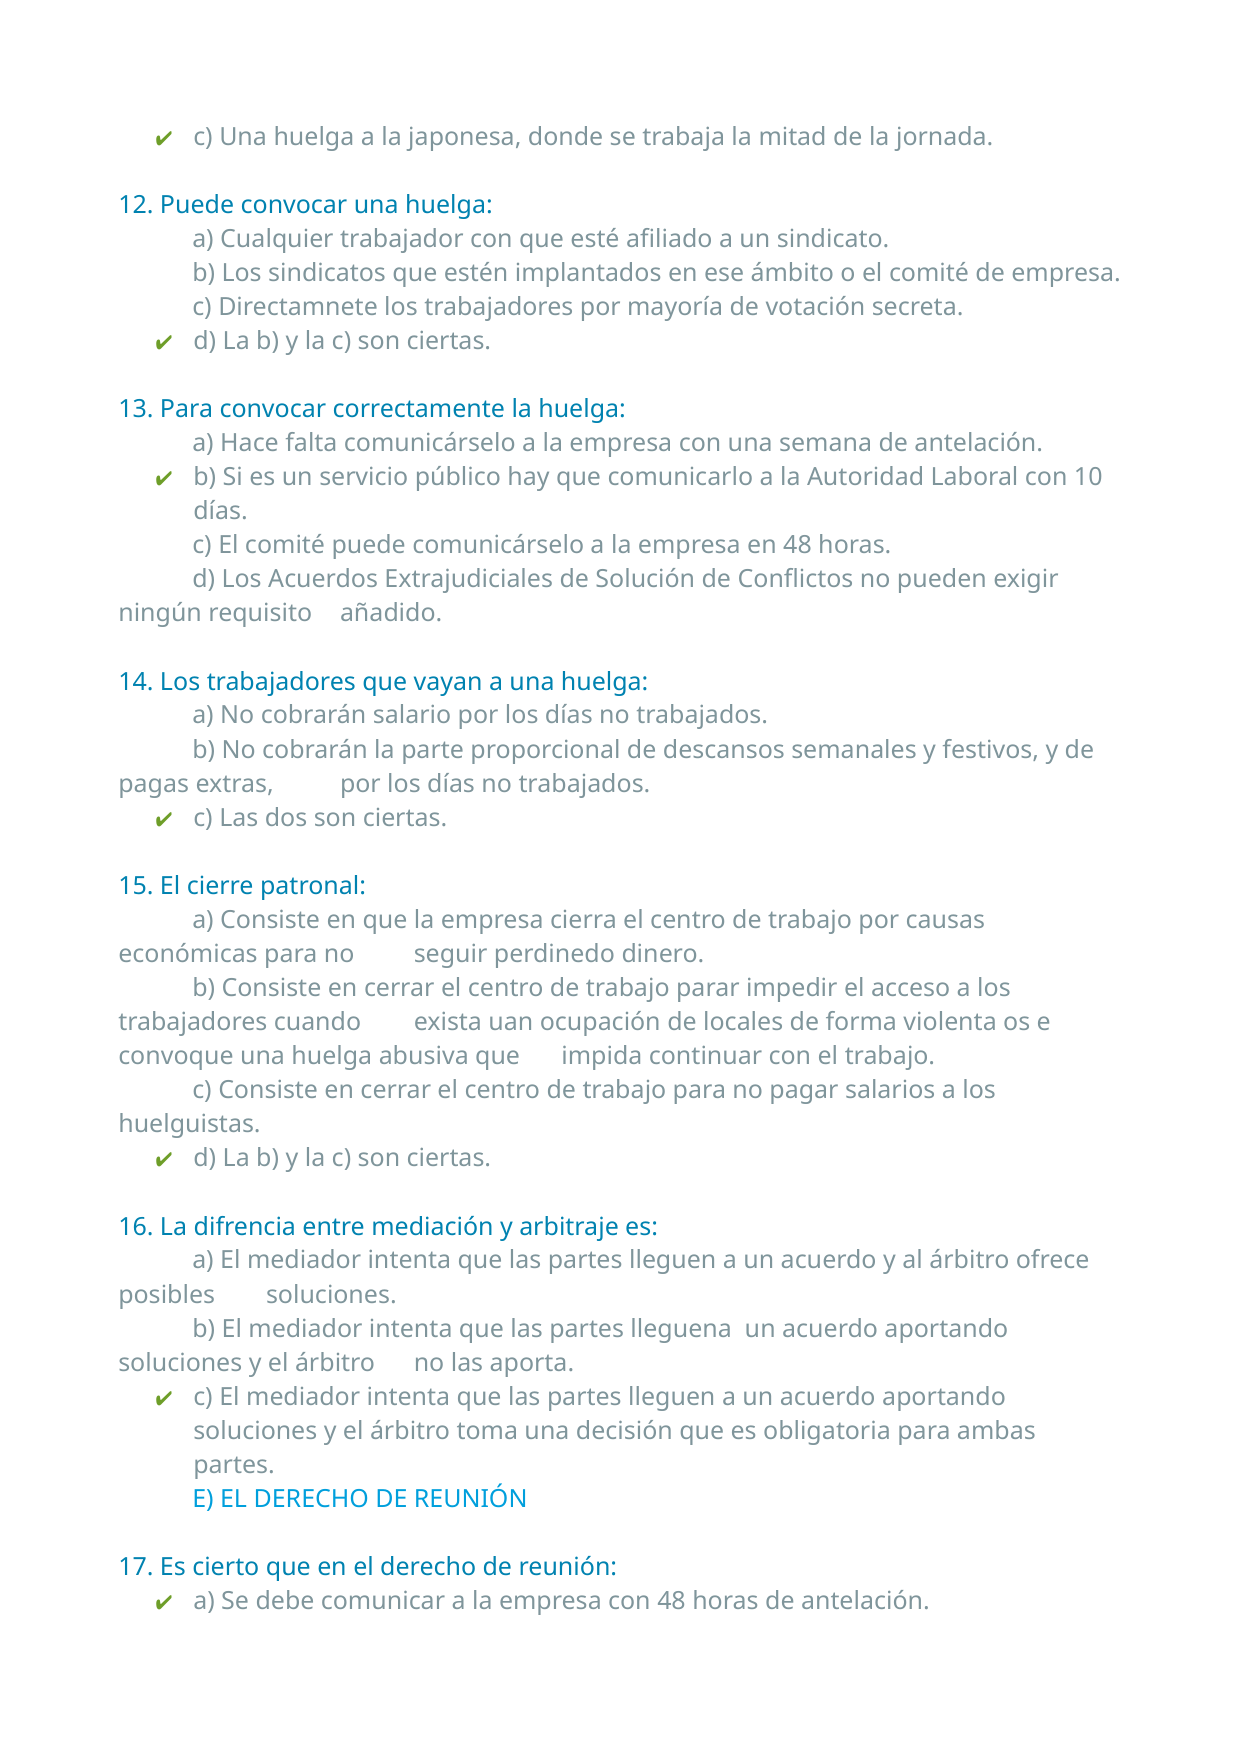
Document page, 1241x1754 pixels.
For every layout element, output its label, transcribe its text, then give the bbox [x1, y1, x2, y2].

text a) Consiste en que la empresa cierra el centro de trabajo por causas económicas para no seguir perdinedo dinero. [118, 902, 1122, 970]
text 12. Puede convocar una huelga: [118, 186, 1122, 220]
text E) EL DERECHO DE REUNIÓN [118, 1481, 1122, 1515]
text c) Consiste en cerrar el centro de trabajo para no pagar salarios a los huelguistas. [118, 1072, 1122, 1140]
list c) Una huelga a la japonesa, donde se trabaja la mitad de la jornada. [156, 118, 1122, 152]
list d) La b) y la c) son ciertas. [156, 1140, 1122, 1174]
text 16. La difrencia entre mediación y arbitraje es: [118, 1208, 1122, 1242]
text c) El comité puede comunicárselo a la empresa en 48 horas. [118, 527, 1122, 561]
text 17. Es cierto que en el derecho de reunión: [118, 1549, 1122, 1583]
text 13. Para convocar correctamente la huelga: [118, 391, 1122, 425]
text a) No cobrarán salario por los días no trabajados. [118, 697, 1122, 731]
text a) Hace falta comunicárselo a la empresa con una semana de antelación. [118, 425, 1122, 459]
text 14. Los trabajadores que vayan a una huelga: [118, 663, 1122, 697]
text c) Directamnete los trabajadores por mayoría de votación secreta. [118, 288, 1122, 322]
text 15. El cierre patronal: [118, 867, 1122, 902]
text b) El mediador intenta que las partes lleguena un acuerdo aportando soluciones y el árbitro no las aporta. [118, 1310, 1122, 1378]
text b) No cobrarán la parte proporcional de descansos semanales y festivos, y de pagas extras, por los días no trabajados. [118, 731, 1122, 799]
list a) Se debe comunicar a la empresa con 48 horas de antelación. [156, 1583, 1122, 1617]
text b) Consiste en cerrar el centro de trabajo parar impedir el acceso a los trabajadores cuando exista uan ocupación de locales de forma violenta os e convoque una huelga abusiva que impida continuar con el trabajo. [118, 970, 1122, 1072]
text d) Los Acuerdos Extrajudiciales de Solución de Conflictos no pueden exigir ningún requisito añadido. [118, 561, 1122, 629]
list d) La b) y la c) son ciertas. [156, 322, 1122, 357]
text a) El mediador intenta que las partes lleguen a un acuerdo y al árbitro ofrece posibles soluciones. [118, 1242, 1122, 1310]
text a) Cualquier trabajador con que esté afiliado a un sindicato. [118, 220, 1122, 254]
list c) El mediador intenta que las partes lleguen a un acuerdo aportando soluciones y el árbitro toma una decisión que es obligatoria para ambas partes. [156, 1378, 1122, 1481]
text b) Los sindicatos que estén implantados en ese ámbito o el comité de empresa. [118, 254, 1122, 288]
list b) Si es un servicio público hay que comunicarlo a la Autoridad Laboral con 10 días. [156, 459, 1122, 527]
list c) Las dos son ciertas. [156, 799, 1122, 833]
